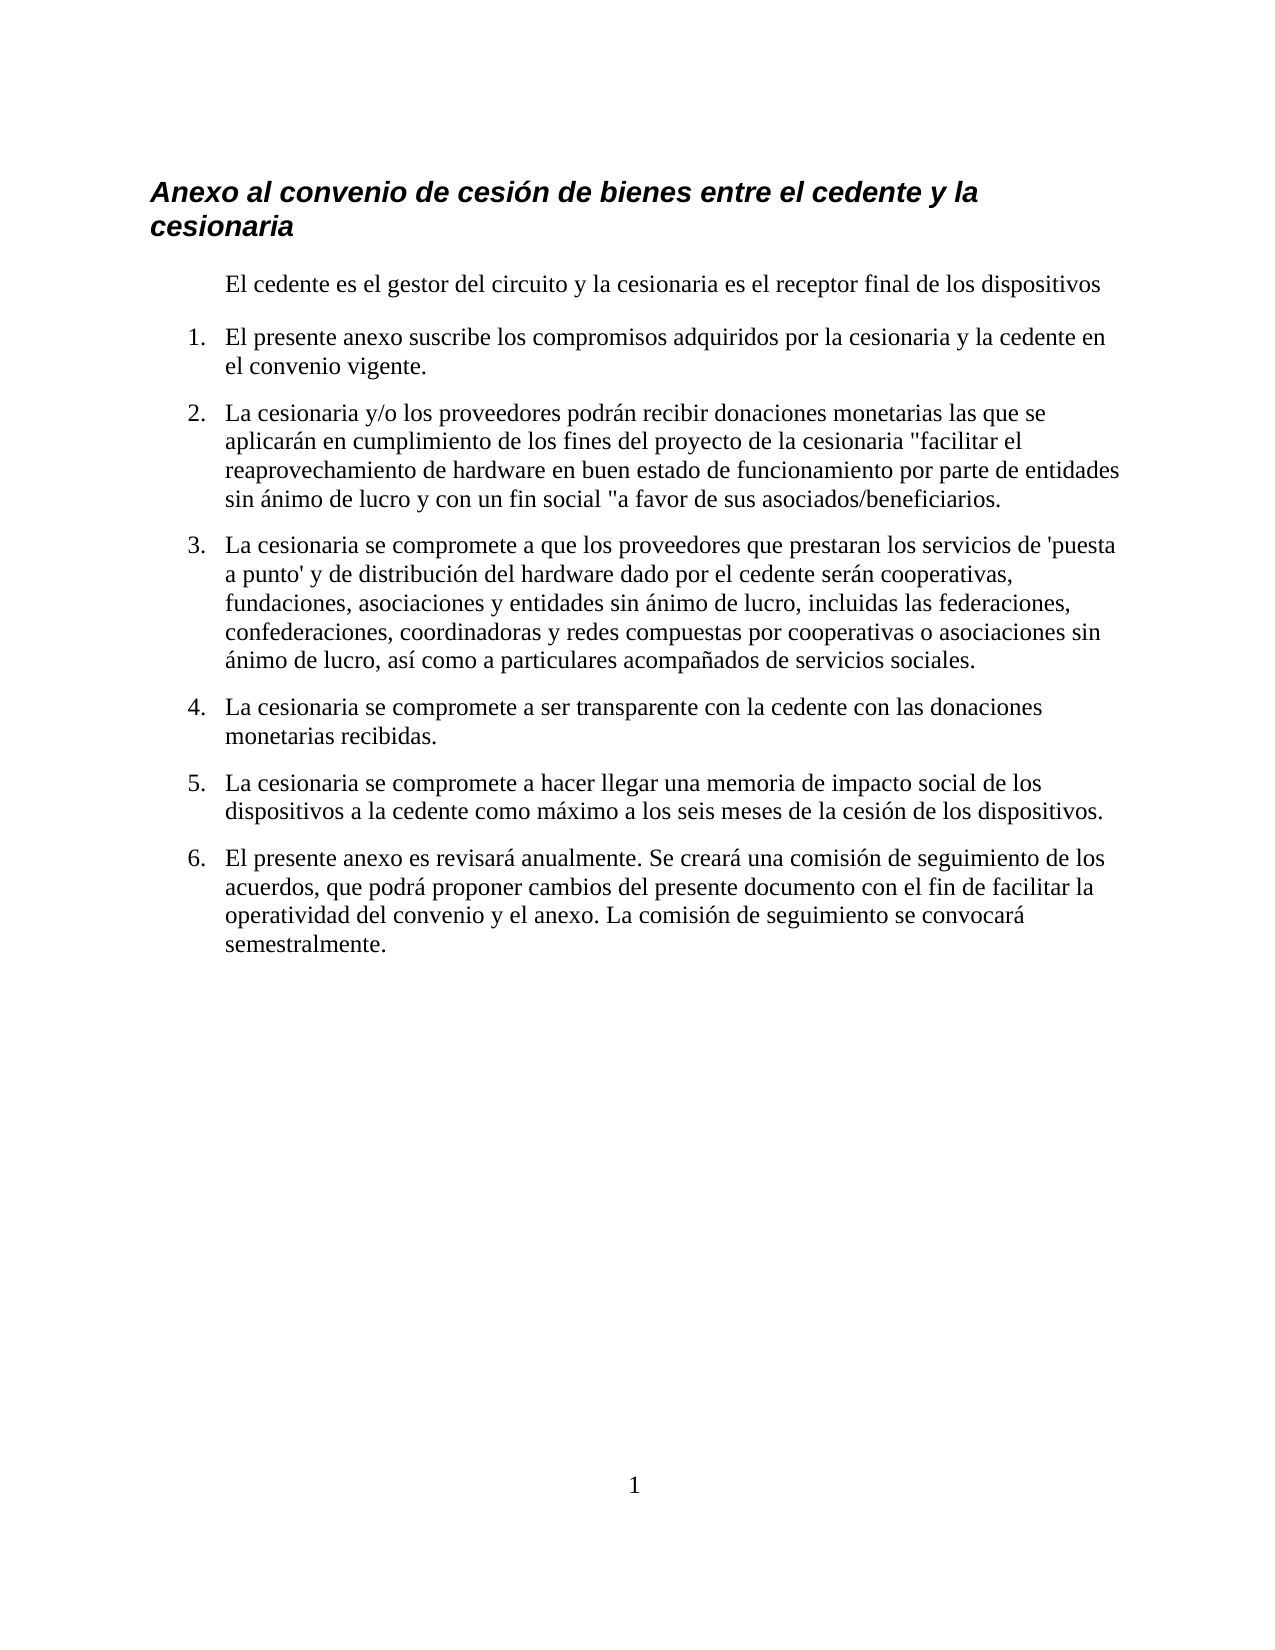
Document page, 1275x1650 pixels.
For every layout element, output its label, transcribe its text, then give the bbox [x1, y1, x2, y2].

list El presente anexo suscribe los compromisos adquiridos por la cesionaria y la cedente en el convenio vigente. [187, 322, 1125, 380]
list La cesionaria se compromete a hacer llegar una memoria de impacto social de los dispositivos a la cedente como máximo a los seis meses de la cesión de los dispositivos. [187, 768, 1125, 825]
list La cesionaria y/o los proveedores podrán recibir donaciones monetarias las que se aplicarán en cumplimiento de los fines del proyecto de la cesionaria "facilitar el reaprovechamiento de hardware en buen estado de funcionamiento por parte de entidades sin ánimo de lucro y con un fin social "a favor de sus asociados/beneficiarios. [187, 398, 1125, 513]
text El cedente es el gestor del circuito y la cesionaria es el receptor final de los dispositivos [225, 269, 1125, 298]
subtitle Anexo al convenio de cesión de bienes entre el cedente y la cesionaria [150, 175, 1125, 242]
list La cesionaria se compromete a ser transparente con la cedente con las donaciones monetarias recibidas. [187, 692, 1125, 750]
list La cesionaria se compromete a que los proveedores que prestaran los servicios de 'puesta a punto' y de distribución del hardware dado por el cedente serán cooperativas, fundaciones, asociaciones y entidades sin ánimo de lucro, incluidas las federaciones, confederaciones, coordinadoras y redes compuestas por cooperativas o asociaciones sin ánimo de lucro, así como a particulares acompañados de servicios sociales. [187, 531, 1125, 674]
list El presente anexo es revisará anualmente. Se creará una comisión de seguimiento de los acuerdos, que podrá proponer cambios del presente documento con el fin de facilitar la operatividad del convenio y el anexo. La comisión de seguimiento se convocará semestralmente. [187, 843, 1125, 958]
